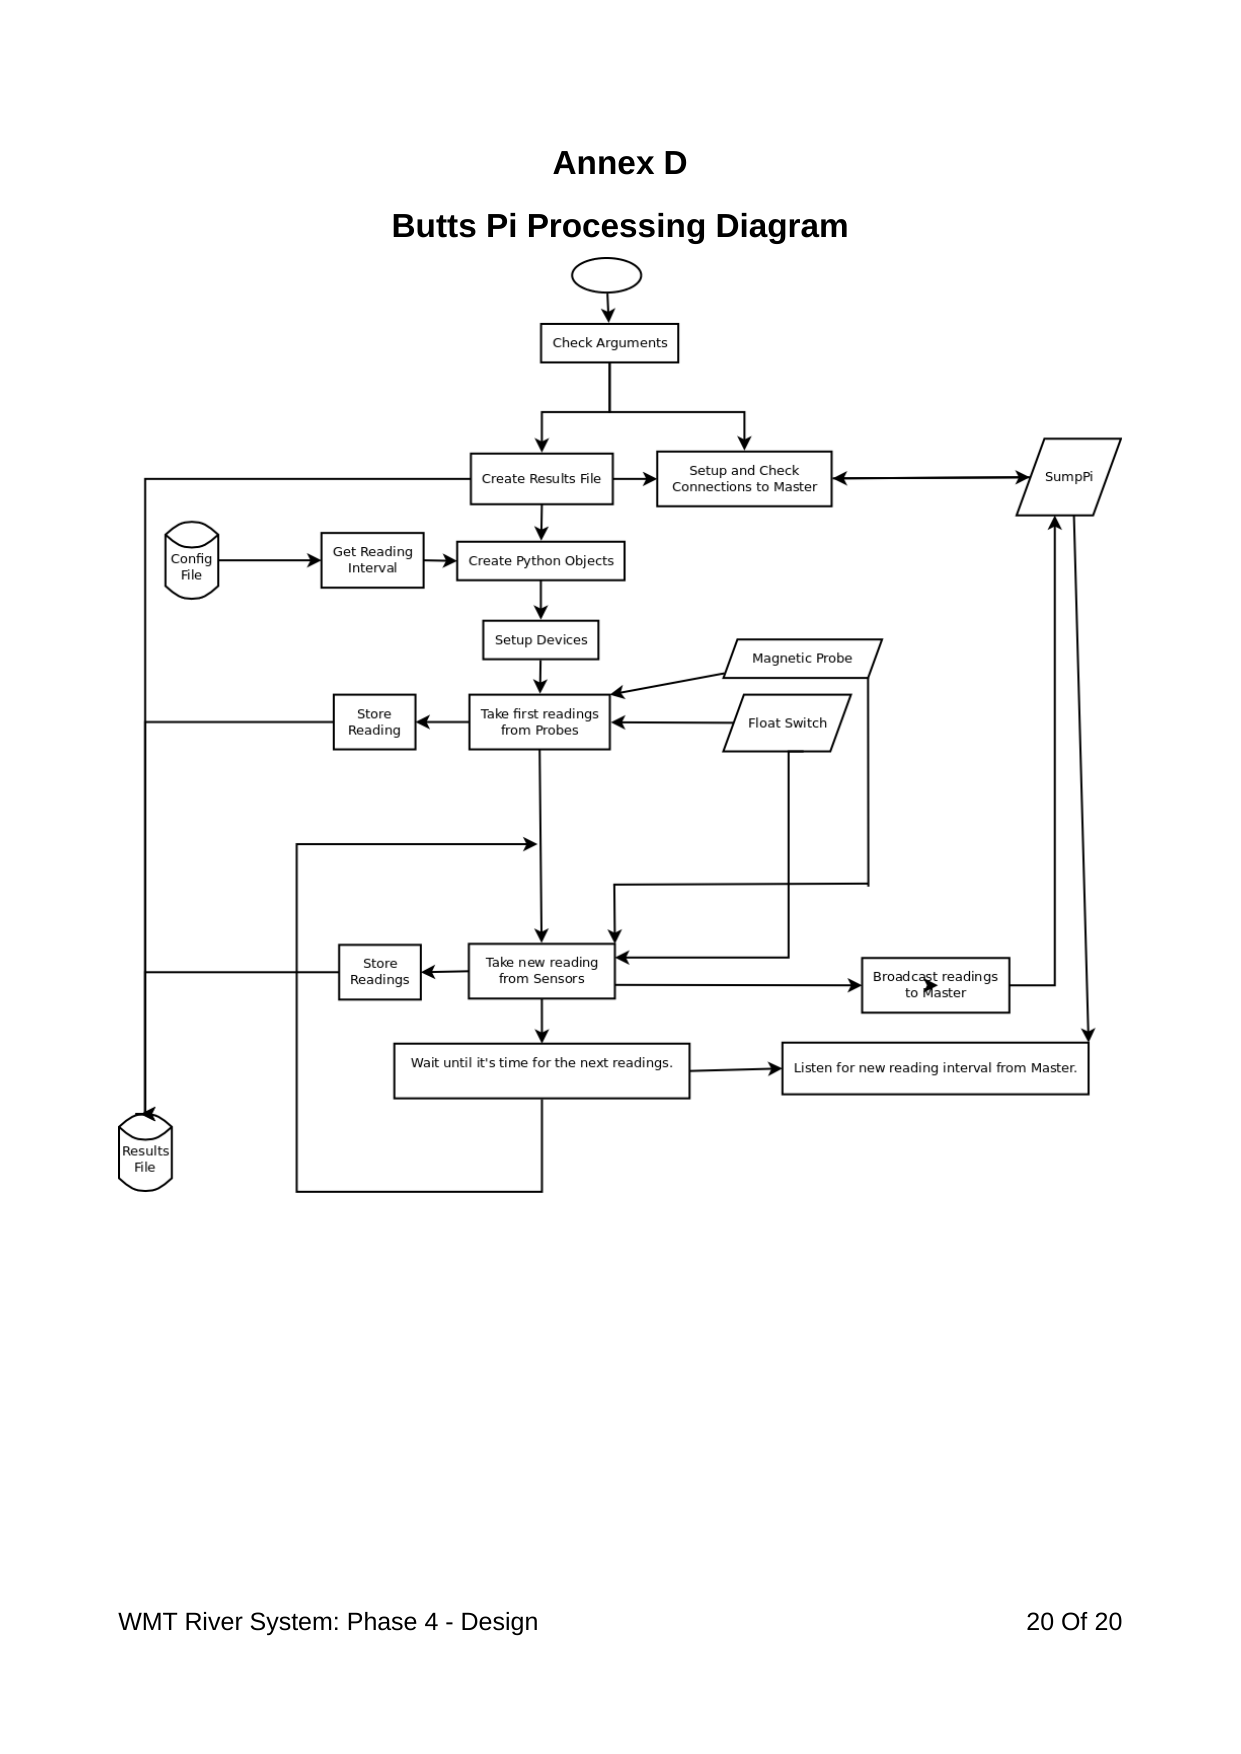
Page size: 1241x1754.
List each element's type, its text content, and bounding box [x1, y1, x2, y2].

subtitle Butts Pi Processing Diagram [118, 207, 1122, 245]
picture [118, 257, 1123, 1193]
subtitle Annex D [118, 143, 1122, 182]
